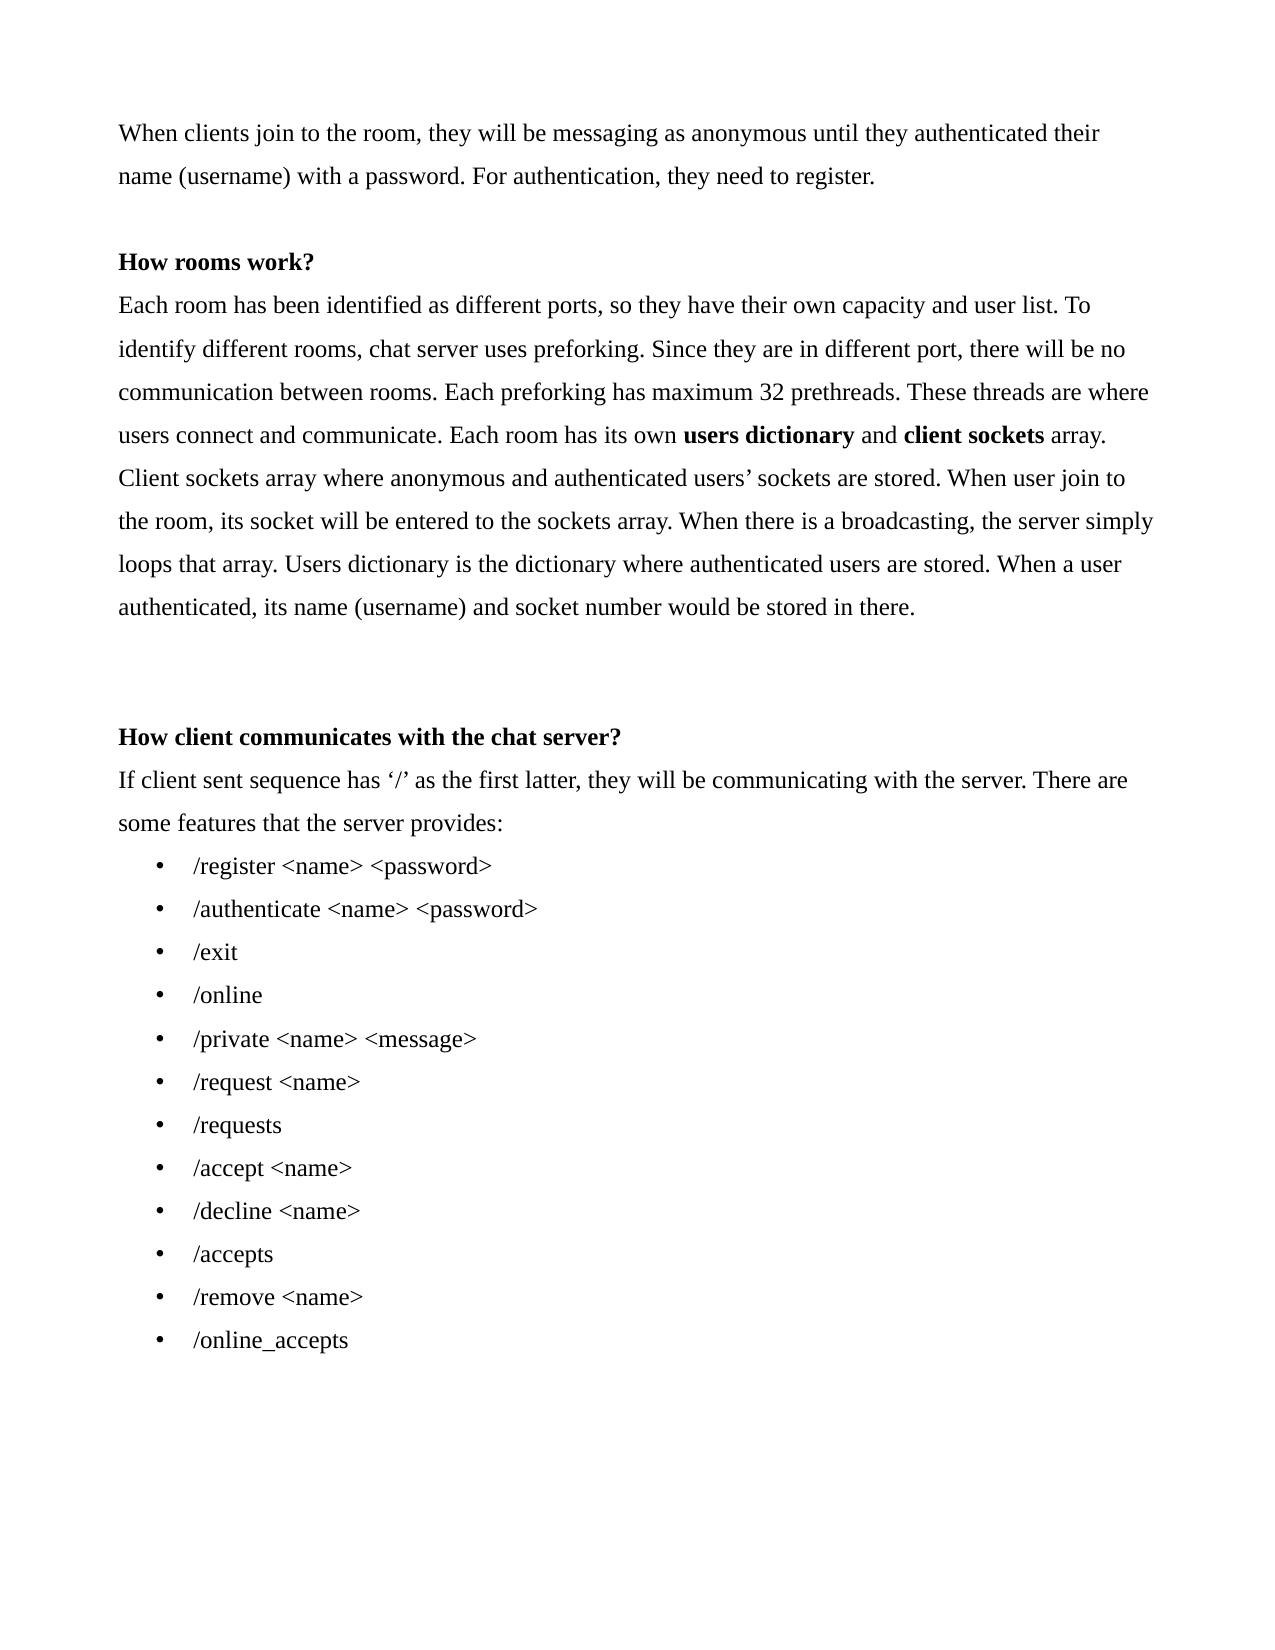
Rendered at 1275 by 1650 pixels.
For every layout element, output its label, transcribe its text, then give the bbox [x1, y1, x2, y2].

text If client sent sequence has ‘/’ as the first latter, they will be communicating with the server. There are some features that the server provides: [118, 765, 1157, 837]
list /exit [156, 937, 1157, 966]
list /online [156, 981, 1157, 1009]
text Each room has been identified as different ports, so they have their own capacity and user list. To identify different rooms, chat server uses preforking. Since they are in different port, there will be no communication between rooms. Each preforking has maximum 32 prethreads. These threads are where users connect and communicate. Each room has its own users dictionary and client sockets array. Client sockets array where anonymous and authenticated users’ sockets are stored. When user join to the room, its socket will be entered to the sockets array. When there is a broadcasting, the server simply loops that array. Users dictionary is the dictionary where authenticated users are stored. When a user authenticated, its name (username) and socket number would be stored in there. [118, 291, 1157, 621]
list /private <name> <message> [156, 1024, 1157, 1052]
text How rooms work? [118, 247, 1157, 276]
list /register <name> <password> [156, 851, 1157, 880]
list /accepts [156, 1239, 1157, 1268]
list /requests [156, 1110, 1157, 1139]
list /authenticate <name> <password> [156, 894, 1157, 923]
text How client communicates with the chat server? [118, 722, 1157, 751]
list /decline <name> [156, 1196, 1157, 1225]
list /remove <name> [156, 1282, 1157, 1311]
text When clients join to the room, they will be messaging as anonymous until they authenticated their name (username) with a password. For authentication, they need to register. [118, 118, 1157, 190]
list /accept <name> [156, 1153, 1157, 1182]
list /request <name> [156, 1067, 1157, 1096]
list /online_accepts [156, 1326, 1157, 1354]
